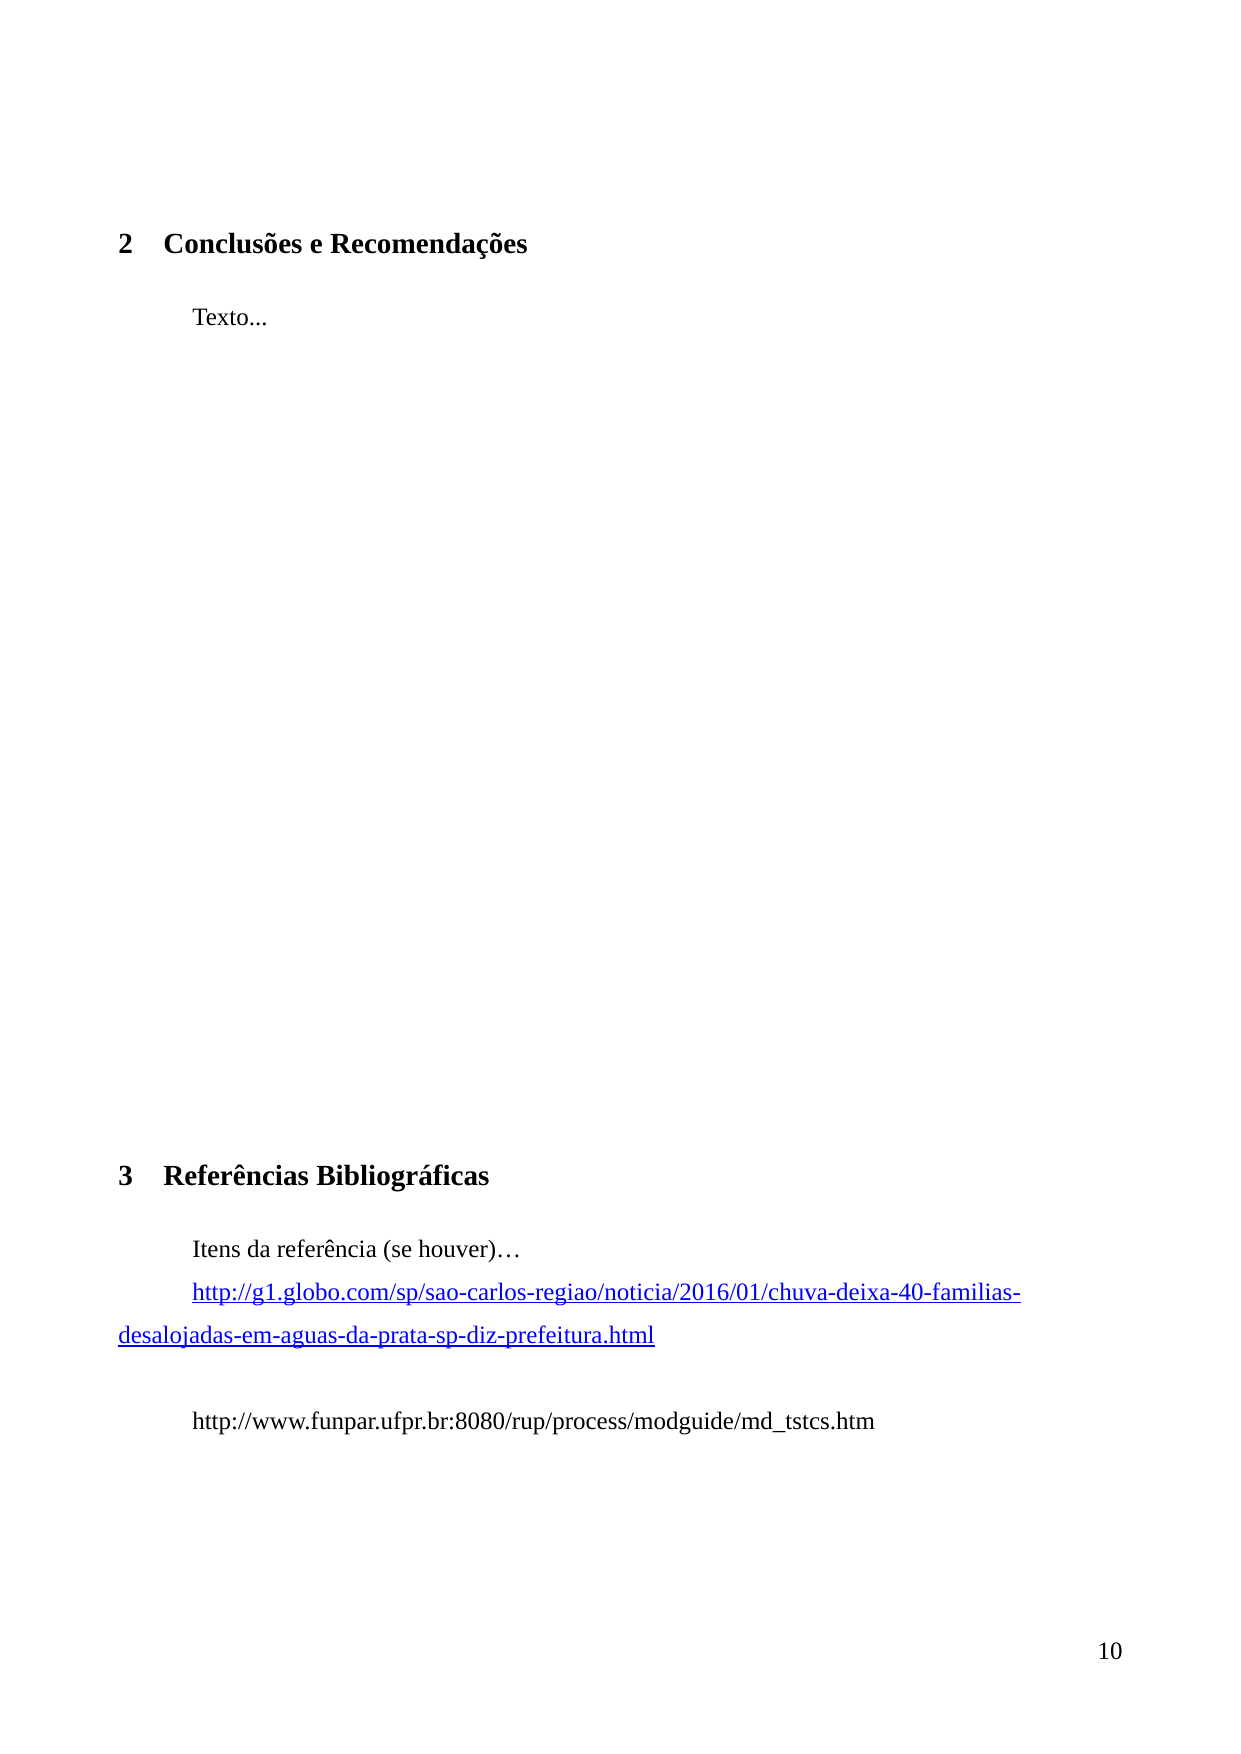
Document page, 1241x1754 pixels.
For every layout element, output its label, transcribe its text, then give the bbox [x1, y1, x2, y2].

subtitle Referências Bibliográficas [118, 1158, 1122, 1192]
text http://g1.globo.com/sp/sao-carlos-regiao/noticia/2016/01/chuva-deixa-40-familias-desalojadas-em-aguas-da-prata-sp-diz-prefeitura.html [118, 1277, 1122, 1349]
text Texto... [118, 302, 1122, 330]
subtitle Conclusões e Recomendações [118, 226, 1122, 260]
text http://www.funpar.ufpr.br:8080/rup/process/modguide/md_tstcs.htm [118, 1406, 1122, 1435]
text Itens da referência (se houver)… [118, 1234, 1122, 1263]
